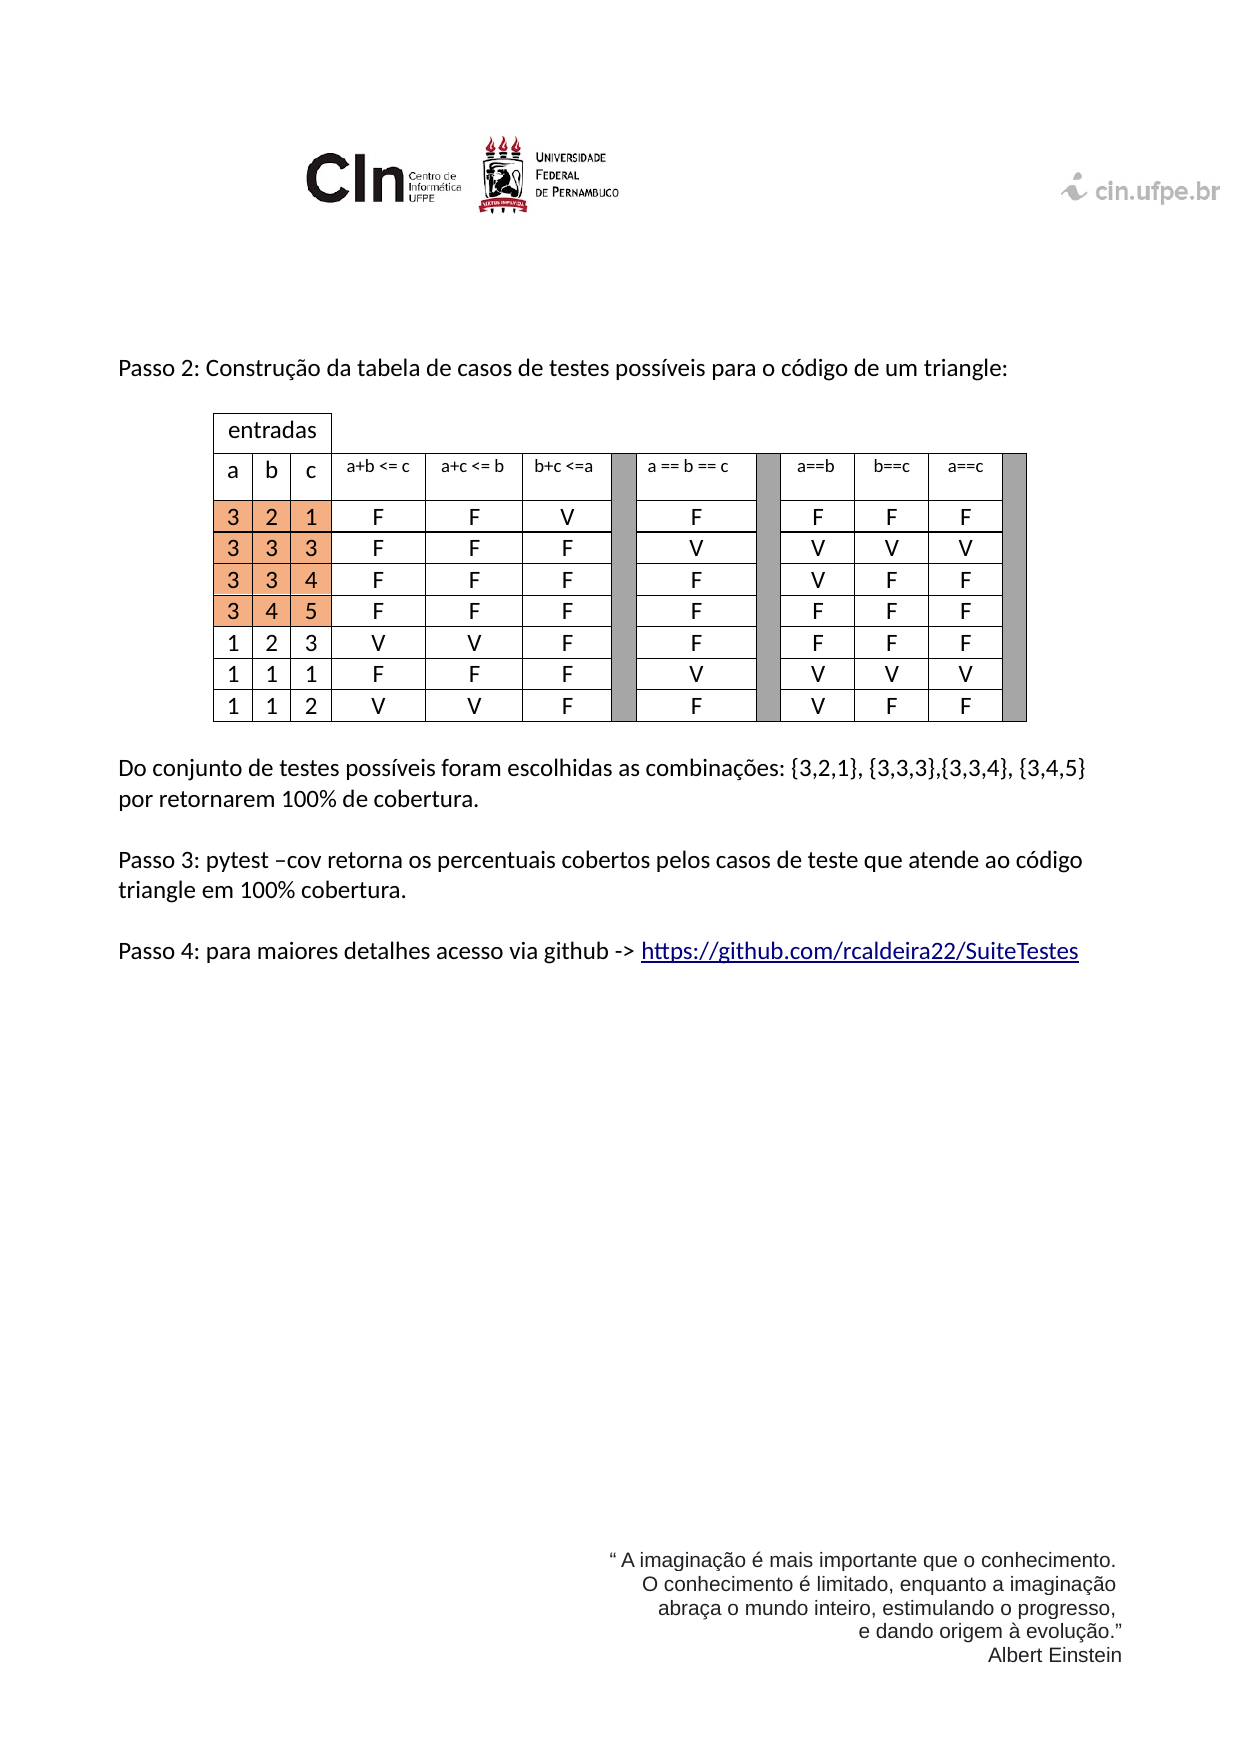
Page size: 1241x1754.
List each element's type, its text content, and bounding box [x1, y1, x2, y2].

table_header [425, 413, 523, 453]
table_cell 1 [291, 501, 331, 531]
table_cell F [637, 627, 756, 658]
table_cell V [855, 533, 928, 563]
table_cell 3 [291, 533, 331, 563]
text “ A imaginação é mais importante que o conhecimento. [118, 1547, 1122, 1571]
table_cell 1 [214, 690, 252, 721]
table_cell 3 [214, 501, 252, 531]
table_cell a [214, 454, 252, 500]
text e dando origem à evolução.” [118, 1619, 1122, 1643]
table_cell F [781, 627, 854, 658]
table_cell 2 [291, 690, 331, 721]
table_cell 1 [253, 690, 290, 721]
table_cell F [855, 627, 928, 658]
table_cell F [523, 564, 611, 594]
table_cell F [426, 533, 522, 563]
table_cell 5 [291, 596, 331, 626]
table_header [1002, 413, 1027, 453]
table_cell V [637, 533, 756, 563]
table_cell F [426, 564, 522, 594]
table_cell F [637, 501, 756, 531]
table_cell 3 [214, 564, 252, 594]
text Do conjunto de testes possíveis foram escolhidas as combinações: {3,2,1}, {3,3,3},{3,3,4}, {3,4,5} por retornarem 100% de cobertura. [118, 752, 1122, 813]
table_cell F [523, 627, 611, 658]
table_cell F [332, 564, 425, 594]
table_cell F [855, 690, 928, 721]
table_cell F [929, 564, 1002, 594]
table_header [636, 413, 756, 453]
table_cell V [332, 627, 425, 658]
table_cell [612, 454, 636, 721]
table_cell 2 [253, 501, 290, 531]
table_cell F [855, 564, 928, 594]
table_cell F [332, 659, 425, 689]
table_cell V [929, 659, 1002, 689]
table_cell a+c <= b [426, 454, 522, 500]
table_cell F [929, 627, 1002, 658]
table_cell b [253, 454, 290, 500]
table_cell F [929, 501, 1002, 531]
table_cell 1 [253, 659, 290, 689]
table_cell V [523, 501, 611, 531]
table_cell F [637, 596, 756, 626]
table_cell [1003, 454, 1026, 721]
text Albert Einstein [118, 1643, 1122, 1667]
table_cell V [426, 627, 522, 658]
table_cell F [426, 501, 522, 531]
table_cell V [781, 690, 854, 721]
table_cell a == b == c [637, 454, 756, 500]
text Passo 2: Construção da tabela de casos de testes possíveis para o código de um triangle: [118, 352, 1122, 382]
table_cell b==c [855, 454, 928, 500]
table_cell 2 [253, 627, 290, 658]
table_cell 4 [253, 596, 290, 626]
table_cell 1 [214, 627, 252, 658]
table_header [612, 413, 636, 453]
table_cell F [637, 690, 756, 721]
table_header [781, 413, 855, 453]
table_cell V [781, 564, 854, 594]
table_cell a+b <= c [332, 454, 425, 500]
table_cell F [426, 596, 522, 626]
table_cell 3 [253, 564, 290, 594]
table_cell F [855, 501, 928, 531]
table_cell F [929, 690, 1002, 721]
table_cell F [523, 659, 611, 689]
text abraça o mundo inteiro, estimulando o progresso, [118, 1595, 1122, 1619]
table_cell F [781, 501, 854, 531]
table_header [523, 413, 612, 453]
table_cell F [929, 596, 1002, 626]
table_cell 1 [214, 659, 252, 689]
table_cell V [781, 533, 854, 563]
table_header [332, 413, 425, 453]
table_cell F [523, 596, 611, 626]
table_cell F [332, 501, 425, 531]
table_cell V [855, 659, 928, 689]
table_cell F [523, 533, 611, 563]
table_cell F [637, 564, 756, 594]
text Passo 3: pytest –cov retorna os percentuais cobertos pelos casos de teste que atende ao código triangle em 100% cobertura. [118, 844, 1122, 905]
table_cell 1 [291, 659, 331, 689]
table_cell a==c [929, 454, 1002, 500]
table_cell F [781, 596, 854, 626]
table_header [855, 413, 928, 453]
table_cell b+c <=a [523, 454, 611, 500]
table_header [756, 413, 781, 453]
table_cell V [426, 690, 522, 721]
table_cell a==b [781, 454, 854, 500]
table_cell F [426, 659, 522, 689]
table_cell 3 [214, 596, 252, 626]
table_cell 3 [214, 533, 252, 563]
table_cell F [332, 533, 425, 563]
text Passo 4: para maiores detalhes acesso via github -> https://github.com/rcaldeira22/SuiteTestes [118, 935, 1122, 966]
table_cell V [637, 659, 756, 689]
text O conhecimento é limitado, enquanto a imaginação [118, 1571, 1122, 1595]
table_header entradas [214, 414, 331, 453]
table_cell V [781, 659, 854, 689]
table_cell F [855, 596, 928, 626]
table_cell 3 [291, 627, 331, 658]
table_cell F [523, 690, 611, 721]
table_cell V [332, 690, 425, 721]
table_cell [757, 454, 780, 721]
table_cell F [332, 596, 425, 626]
table_header [929, 413, 1002, 453]
table_cell c [291, 454, 331, 500]
table_cell 3 [253, 533, 290, 563]
table_cell 4 [291, 564, 331, 594]
table_cell V [929, 533, 1002, 563]
